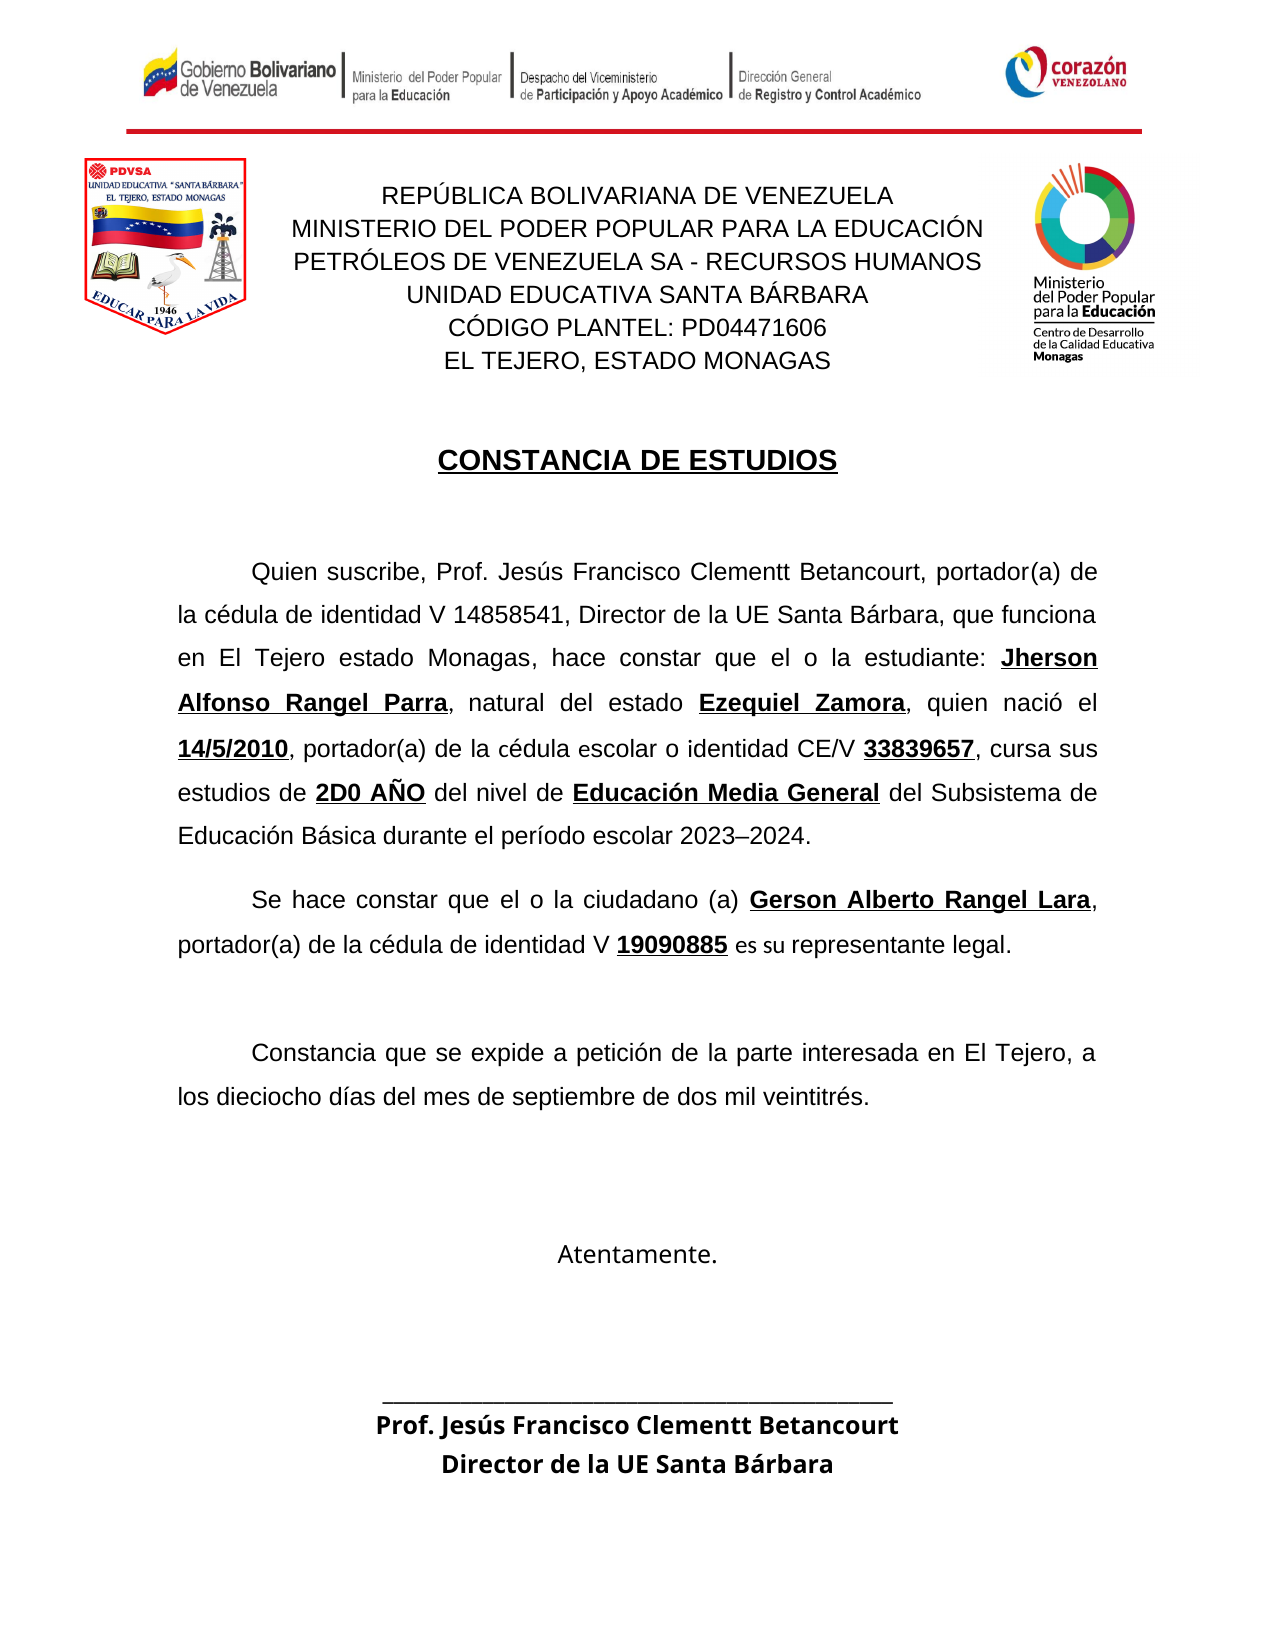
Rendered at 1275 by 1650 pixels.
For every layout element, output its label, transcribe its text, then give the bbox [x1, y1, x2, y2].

subtitle REPÚBLICA BOLIVARIANA DE VENEZUELA [252, 181, 978, 209]
subtitle MINISTERIO DEL PODER POPULAR PARA LA EDUCACIÓN [252, 214, 978, 242]
text Director de la UE Santa Bárbara [177, 1447, 1098, 1481]
picture [79, 158, 252, 335]
text ______________________________________________ [177, 1373, 1098, 1407]
subtitle PETRÓLEOS DE VENEZUELA SA - RECURSOS HUMANOS [252, 247, 978, 275]
text Constancia que se expide a petición de la parte interesada en El Tejero, a los dieciocho días del mes de septiembre de dos mil veintitrés. [177, 1038, 1098, 1110]
text CÓDIGO PLANTEL: PD04471606 [177, 313, 978, 341]
text Se hace constar que el o la ciudadano (a) Gerson Alberto Rangel Lara, portador(a) de la cédula de identidad V 19090885 es su representante legal. [177, 885, 1098, 959]
text Atentamente. [177, 1237, 1098, 1271]
picture [978, 153, 1200, 377]
subtitle CONSTANCIA DE ESTUDIOS [177, 443, 1098, 476]
text EL TEJERO, ESTADO MONAGAS [177, 346, 978, 374]
text Prof. Jesús Francisco Clementt Betancourt [177, 1407, 1098, 1441]
text Quien suscribe, Prof. Jesús Francisco Clementt Betancourt, portador(a) de la cédula de identidad V 14858541, Director de la UE Santa Bárbara, que funciona en El Tejero estado Monagas, hace constar que el o la estudiante: Jherson Alfonso Rangel Parra, natural del estado Ezequiel Zamora, quien nació el 14/5/2010, portador(a) de la cédula escolar o identidad CE/V 33839657, cursa sus estudios de 2D0 AÑO del nivel de Educación Media General del Subsistema de Educación Básica durante el período escolar 2023–2024. [177, 557, 1098, 849]
picture [126, 11, 1142, 134]
text UNIDAD EDUCATIVA SANTA BÁRBARA [252, 280, 978, 308]
